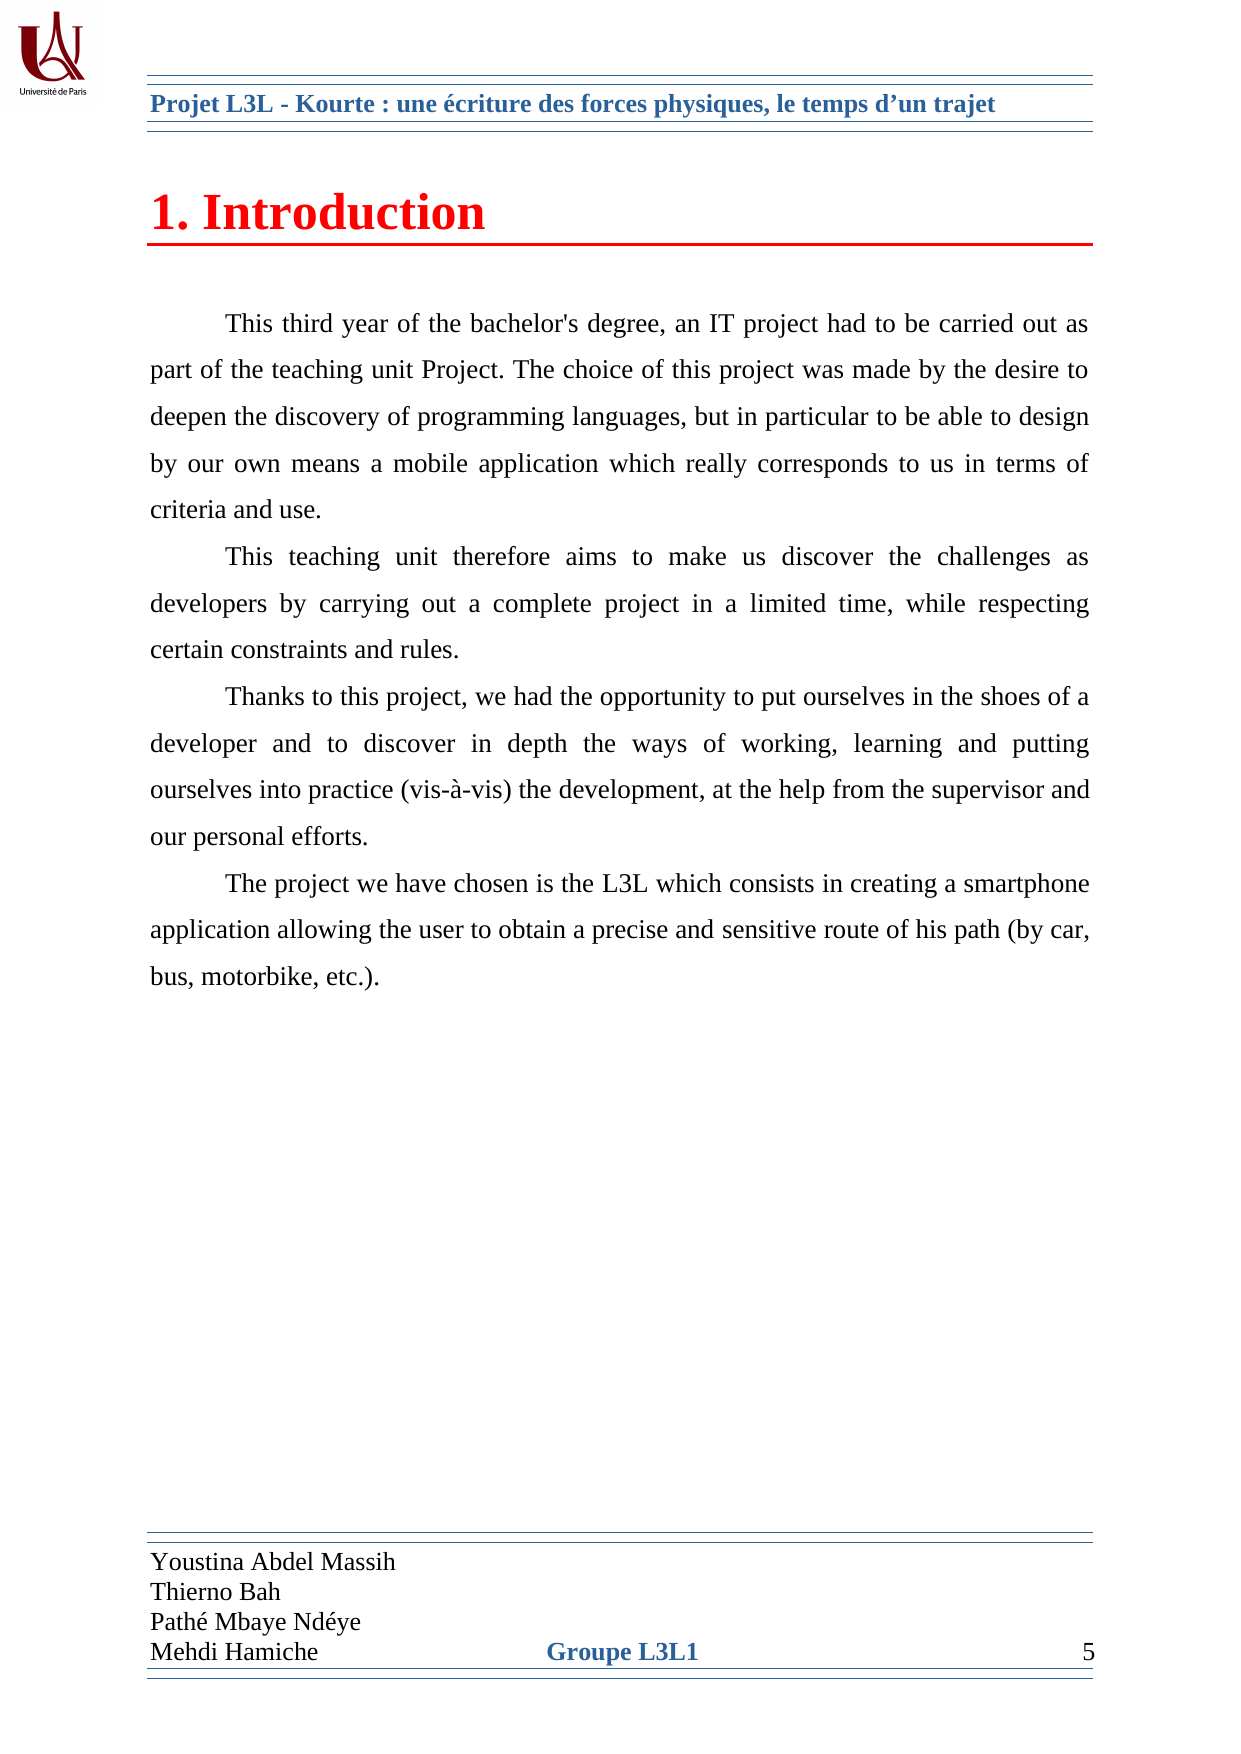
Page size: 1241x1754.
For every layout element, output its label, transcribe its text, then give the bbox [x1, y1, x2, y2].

subtitle 1. Introduction [147, 178, 1093, 243]
text The project we have chosen is the L3L which consists in creating a smartphone application allowing the user to obtain a precise and sensitive route of his path (by car, bus, motorbike, etc.). [150, 867, 1090, 991]
text This third year of the bachelor's degree, an IT project had to be carried out as part of the teaching unit Project. The choice of this project was made by the desire to deepen the discovery of programming languages, but in particular to be able to design by our own means a mobile application which really corresponds to us in terms of criteria and use. [150, 307, 1090, 524]
text Thanks to this project, we had the opportunity to put ourselves in the shoes of a developer and to discover in depth the ways of working, learning and putting ourselves into practice (vis-à-vis) the development, at the help from the supervisor and our personal efforts. [150, 680, 1090, 851]
text This teaching unit therefore aims to make us discover the challenges as developers by carrying out a complete project in a limited time, while respecting certain constraints and rules. [150, 540, 1090, 664]
picture [0, 0, 101, 107]
